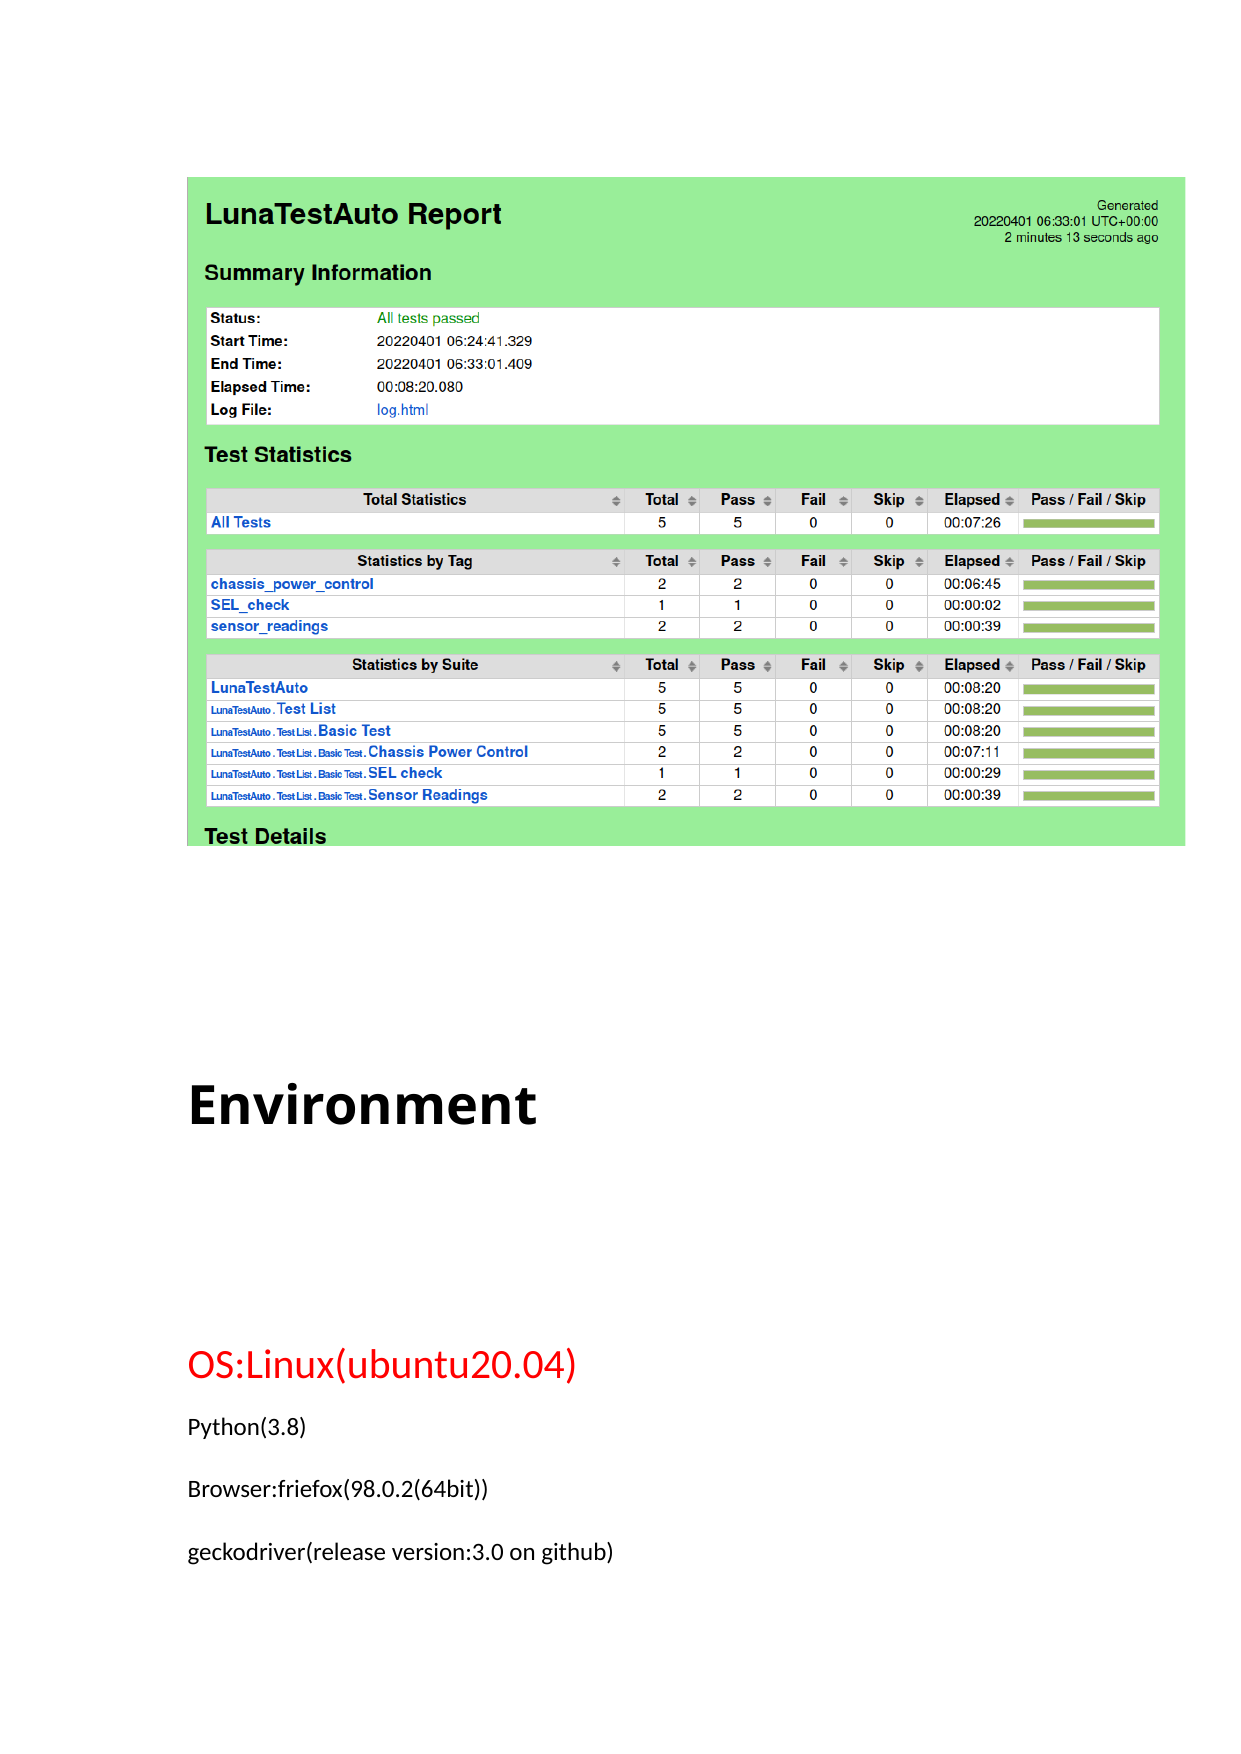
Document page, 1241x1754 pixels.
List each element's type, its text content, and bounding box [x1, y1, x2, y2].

subtitle Environment [187, 1031, 1053, 1156]
text OS:Linux(ubuntu20.04) [187, 1322, 1053, 1384]
text Browser:friefox(98.0.2(64bit)) [187, 1447, 1053, 1509]
text Python(3.8) [187, 1384, 1053, 1447]
text geckodriver(release version:3.0 on github) [187, 1509, 1053, 1572]
